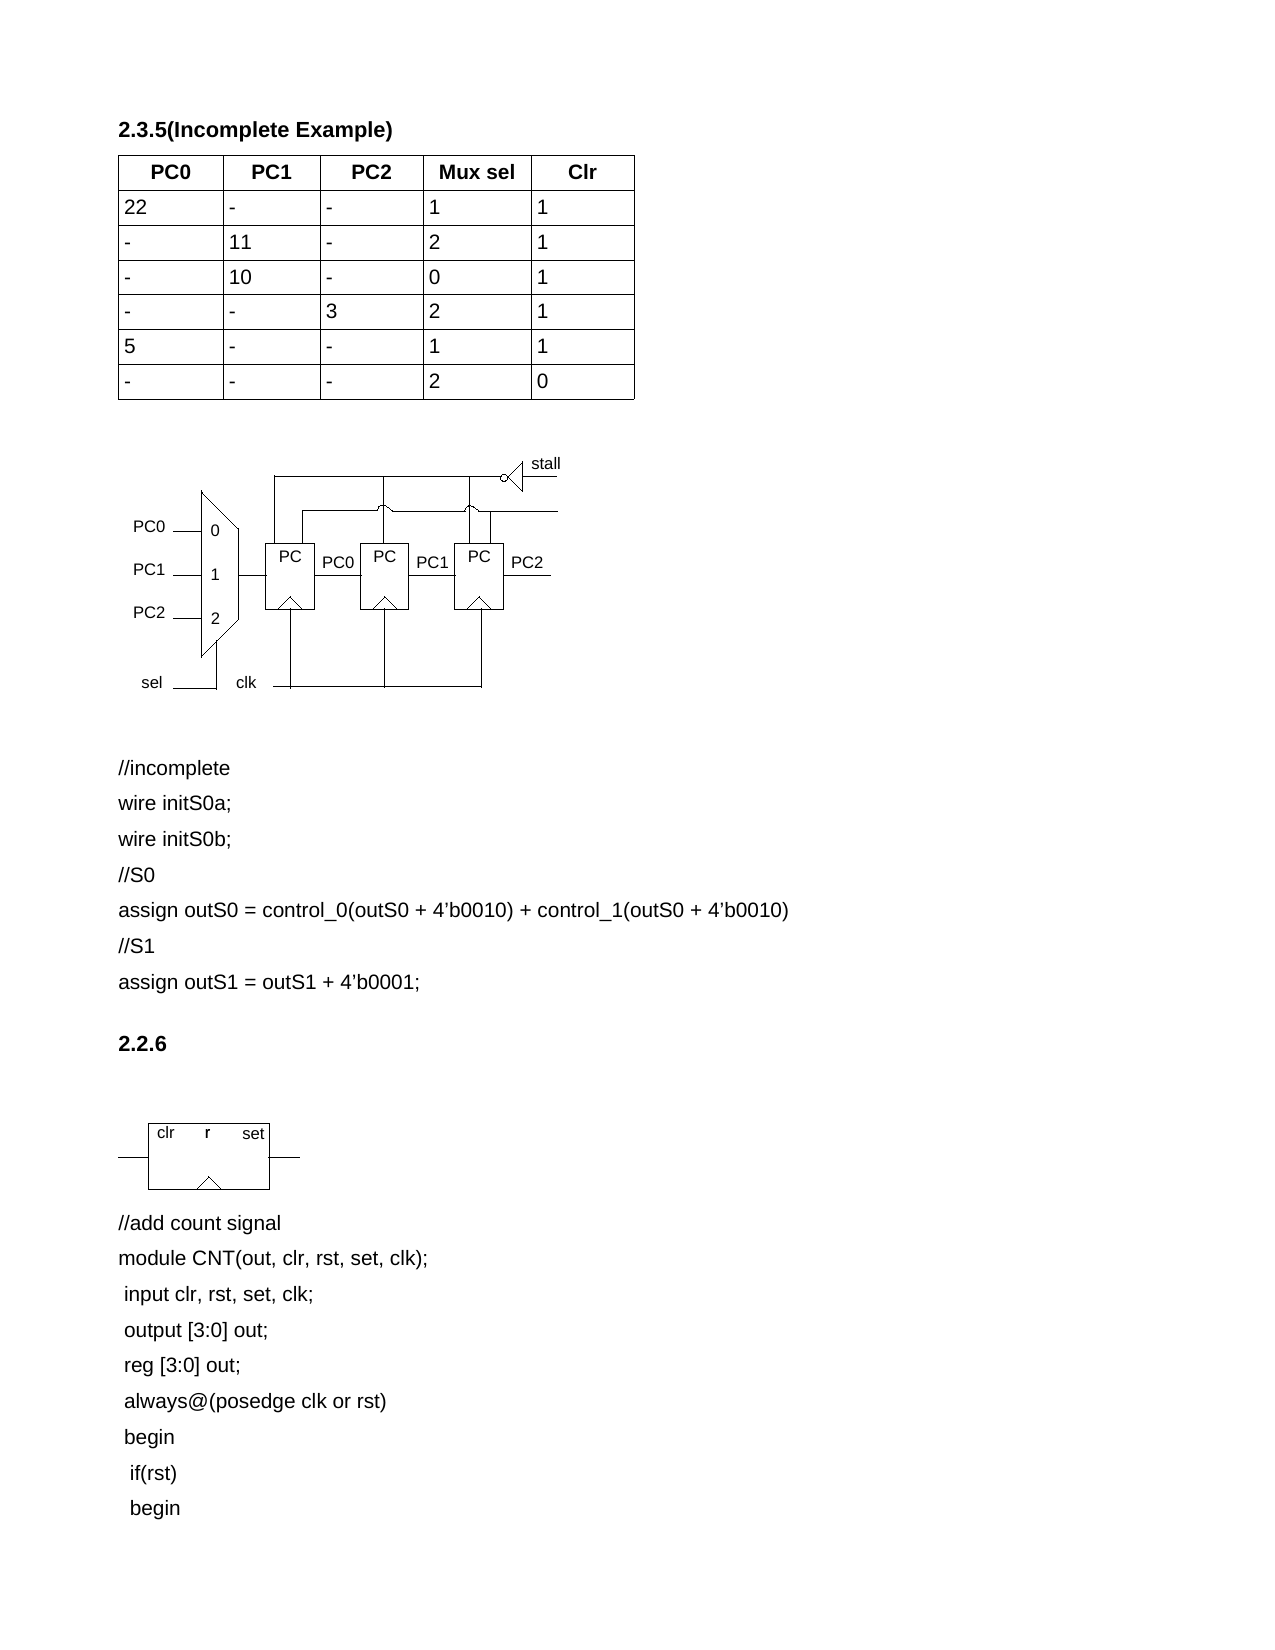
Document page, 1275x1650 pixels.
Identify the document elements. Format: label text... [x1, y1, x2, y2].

text if(rst) [118, 1461, 1157, 1484]
table_cell 2 [424, 226, 531, 259]
table_cell - [224, 365, 320, 399]
table_cell 1 [532, 191, 634, 225]
table_cell 11 [224, 226, 320, 259]
table_cell - [321, 365, 423, 399]
table_header PC1 [224, 156, 320, 190]
table_header PC2 [321, 156, 423, 190]
table_cell - [119, 295, 223, 329]
text //S1 [118, 935, 1157, 958]
table_cell - [119, 365, 223, 399]
table_cell 1 [532, 261, 634, 294]
text begin [118, 1497, 1157, 1520]
table_cell 3 [321, 295, 423, 329]
subtitle 2.3.5(Incomplete Example) [118, 118, 1157, 143]
table_header Mux sel [424, 156, 531, 190]
table_header PC0 [119, 156, 223, 190]
table_cell - [224, 330, 320, 364]
text module CNT(out, clr, rst, set, clk); [118, 1247, 1157, 1270]
table_header Clr [532, 156, 634, 190]
table_cell 2 [424, 295, 531, 329]
table_cell - [224, 191, 320, 225]
table_cell - [119, 226, 223, 259]
text //add count signal [118, 1211, 1157, 1234]
table_cell 22 [119, 191, 223, 225]
table_cell 1 [424, 191, 531, 225]
text begin [118, 1425, 1157, 1449]
table_cell 0 [424, 261, 531, 294]
table_cell - [321, 330, 423, 364]
text reg [3:0] out; [118, 1354, 1157, 1377]
table_cell - [119, 261, 223, 294]
table_cell 5 [119, 330, 223, 364]
table_cell 1 [532, 295, 634, 329]
table_cell 10 [224, 261, 320, 294]
table_cell - [224, 295, 320, 329]
subtitle 2.2.6 [118, 1031, 1157, 1056]
text assign outS0 = control_0(outS0 + 4’b0010) + control_1(outS0 + 4’b0010) [118, 899, 1157, 922]
table_cell - [321, 191, 423, 225]
text //S0 [118, 863, 1157, 886]
table_cell 2 [424, 365, 531, 399]
table_cell 1 [532, 330, 634, 364]
text input clr, rst, set, clk; [118, 1282, 1157, 1306]
text output [3:0] out; [118, 1318, 1157, 1341]
text always@(posedge clk or rst) [118, 1390, 1157, 1413]
text wire initS0a; [118, 792, 1157, 815]
text assign outS1 = outS1 + 4’b0001; [118, 970, 1157, 994]
text wire initS0b; [118, 827, 1157, 851]
table_cell 1 [424, 330, 531, 364]
table_cell 0 [532, 365, 634, 399]
table_cell - [321, 261, 423, 294]
table_cell 1 [532, 226, 634, 259]
table_cell - [321, 226, 423, 259]
text //incomplete [118, 756, 1157, 779]
